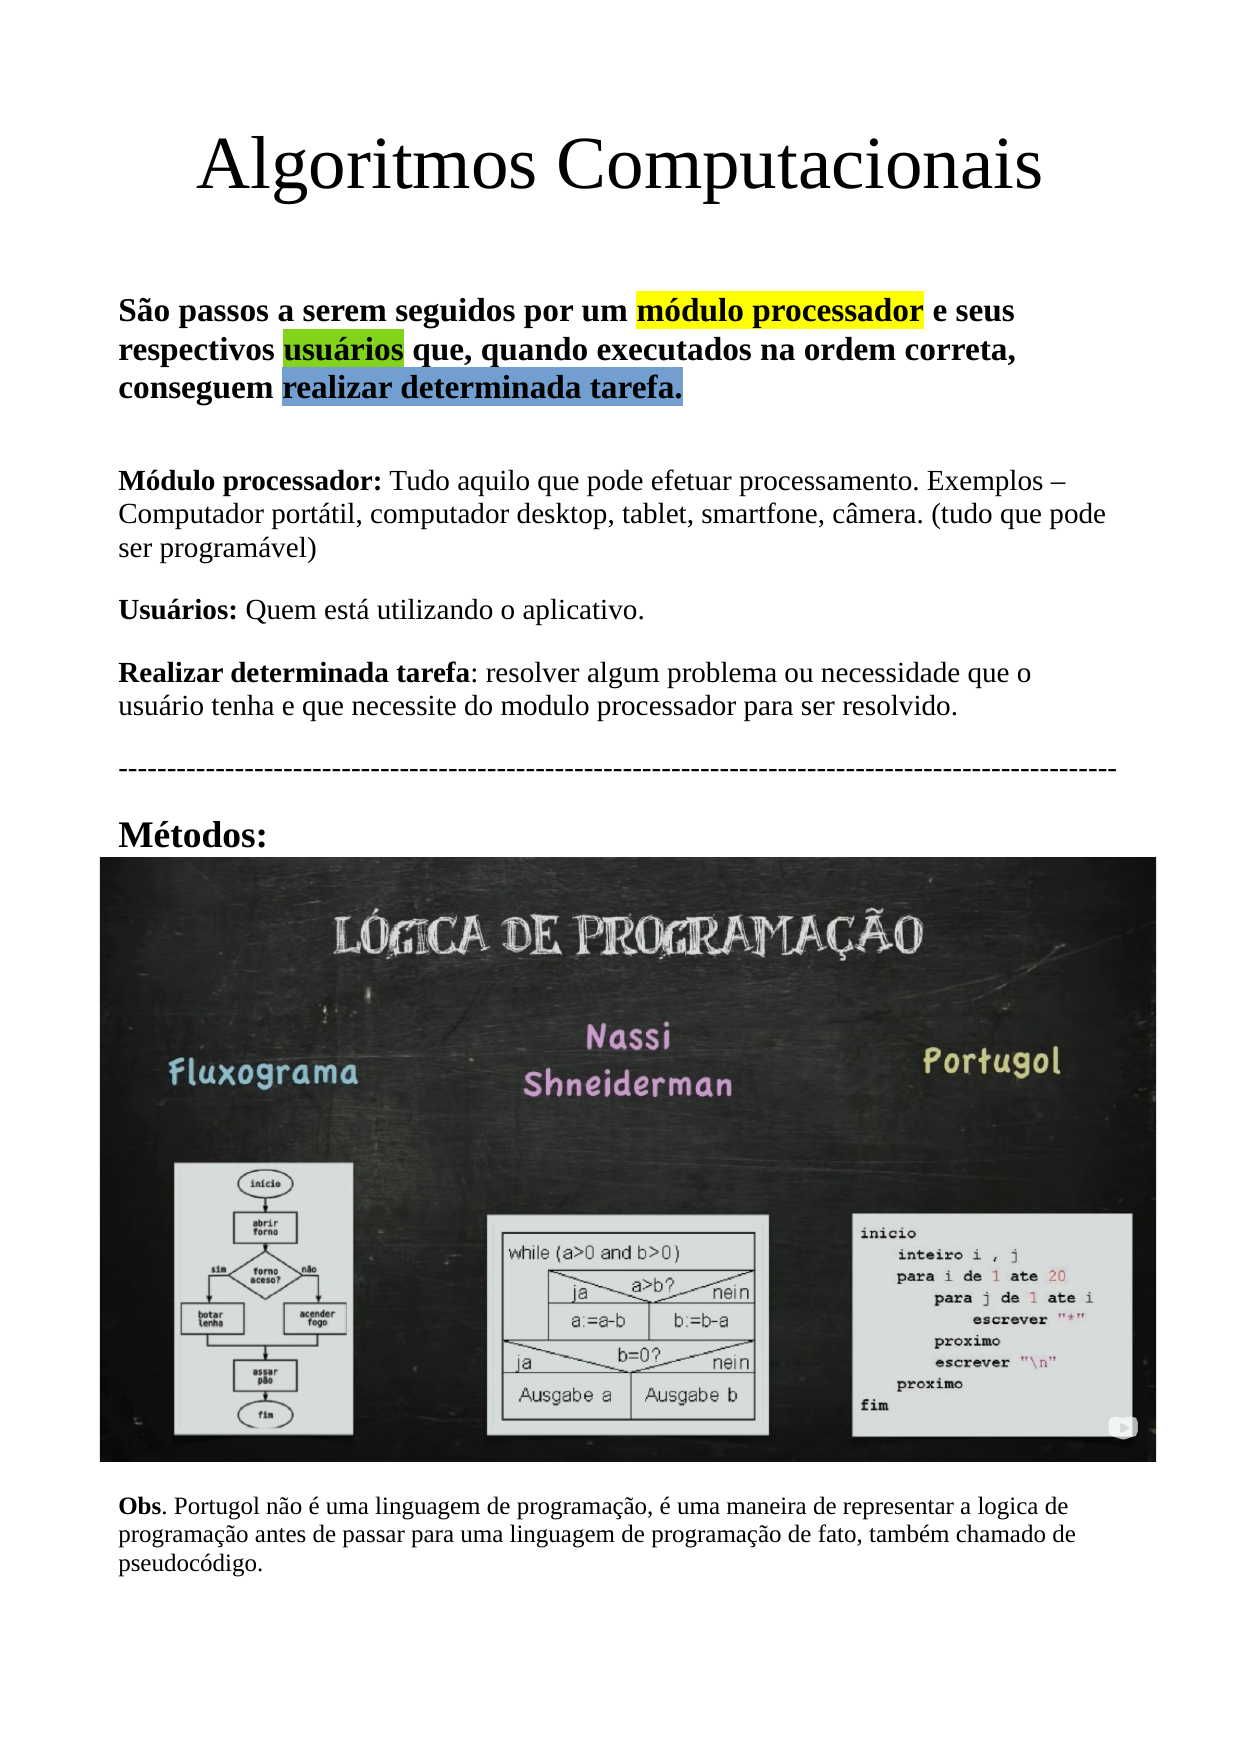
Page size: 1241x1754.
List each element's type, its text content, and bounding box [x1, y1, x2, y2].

text Obs. Portugol não é uma linguagem de programação, é uma maneira de representar a logica de programação antes de passar para uma linguagem de programação de fato, também chamado de pseudocódigo. [118, 1491, 1122, 1577]
text Realizar determinada tarefa: resolver algum problema ou necessidade que o usuário tenha e que necessite do modulo processador para ser resolvido. [118, 655, 1122, 722]
text ------------------------------------------------------------------------------------------------------- [118, 751, 1122, 784]
text Métodos: [118, 813, 1122, 856]
text Módulo processador: Tudo aquilo que pode efetuar processamento. Exemplos – Computador portátil, computador desktop, tablet, smartfone, câmera. (tudo que pode ser programável) [118, 463, 1122, 564]
text Algoritmos Computacionais [118, 118, 1122, 204]
text São passos a serem seguidos por um módulo processador e seus respectivos usuários que, quando executados na ordem correta, conseguem realizar determinada tarefa. [118, 291, 1122, 406]
picture [99, 857, 1157, 1462]
text Usuários: Quem está utilizando o aplicativo. [118, 592, 1122, 626]
